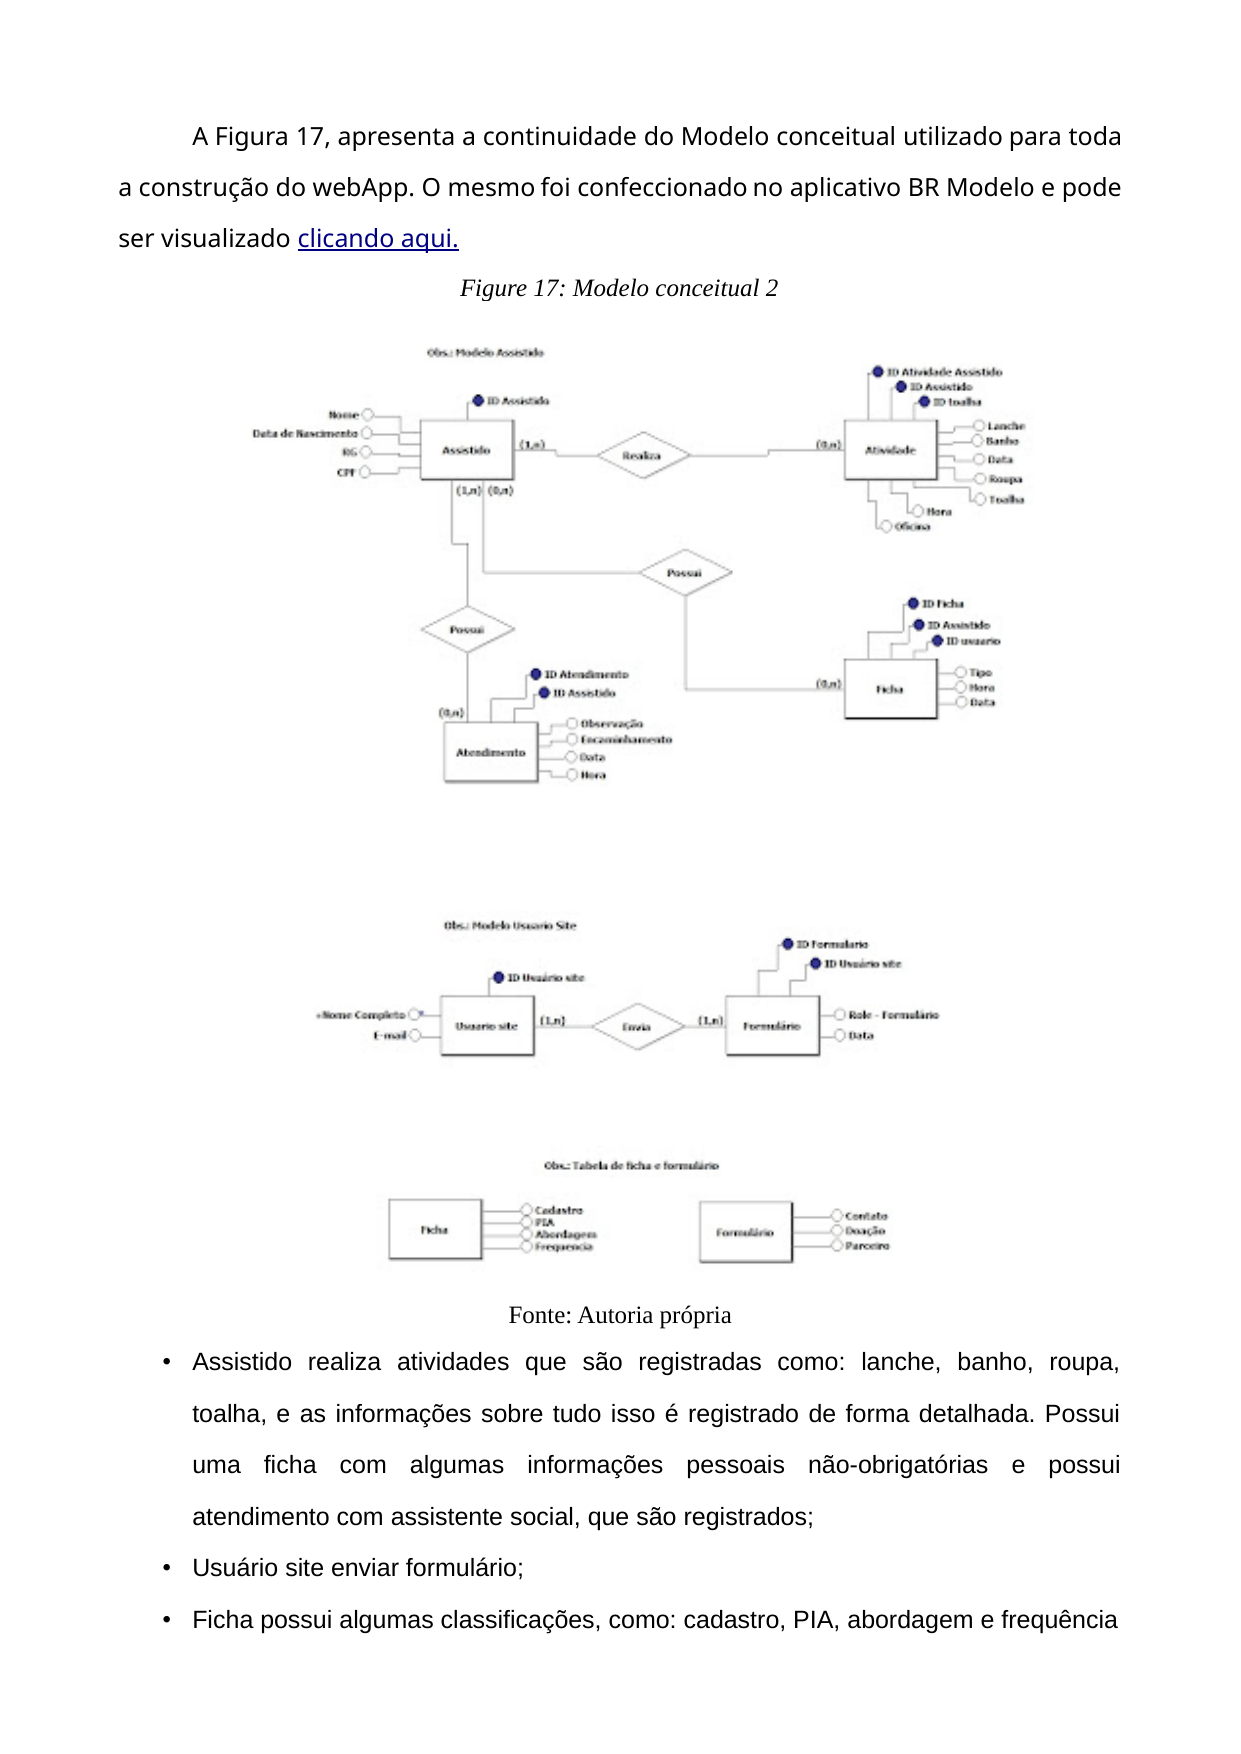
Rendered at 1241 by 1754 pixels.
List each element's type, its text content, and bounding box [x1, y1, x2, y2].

list Ficha possui algumas classificações, como: cadastro, PIA, abordagem e frequência [162, 1605, 1122, 1634]
list Assistido realiza atividades que são registradas como: lanche, banho, roupa, toalha, e as informações sobre tudo isso é registrado de forma detalhada. Possui uma ficha com algumas informações pessoais não-obrigatórias e possui atendimento com assistente social, que são registrados; [162, 1347, 1122, 1531]
picture [205, 301, 1036, 1303]
text [205, 261, 1035, 273]
text Figure 17: Modelo conceitual 2 [205, 273, 1035, 301]
text A Figura 17, apresenta a continuidade do Modelo conceitual utilizado para toda a construção do webApp. O mesmo foi confeccionado no aplicativo BR Modelo e pode ser visualizado clicando aqui. [118, 118, 1122, 254]
list Usuário site enviar formulário; [162, 1553, 1122, 1582]
text Fonte: Autoria própria [118, 271, 1122, 1328]
